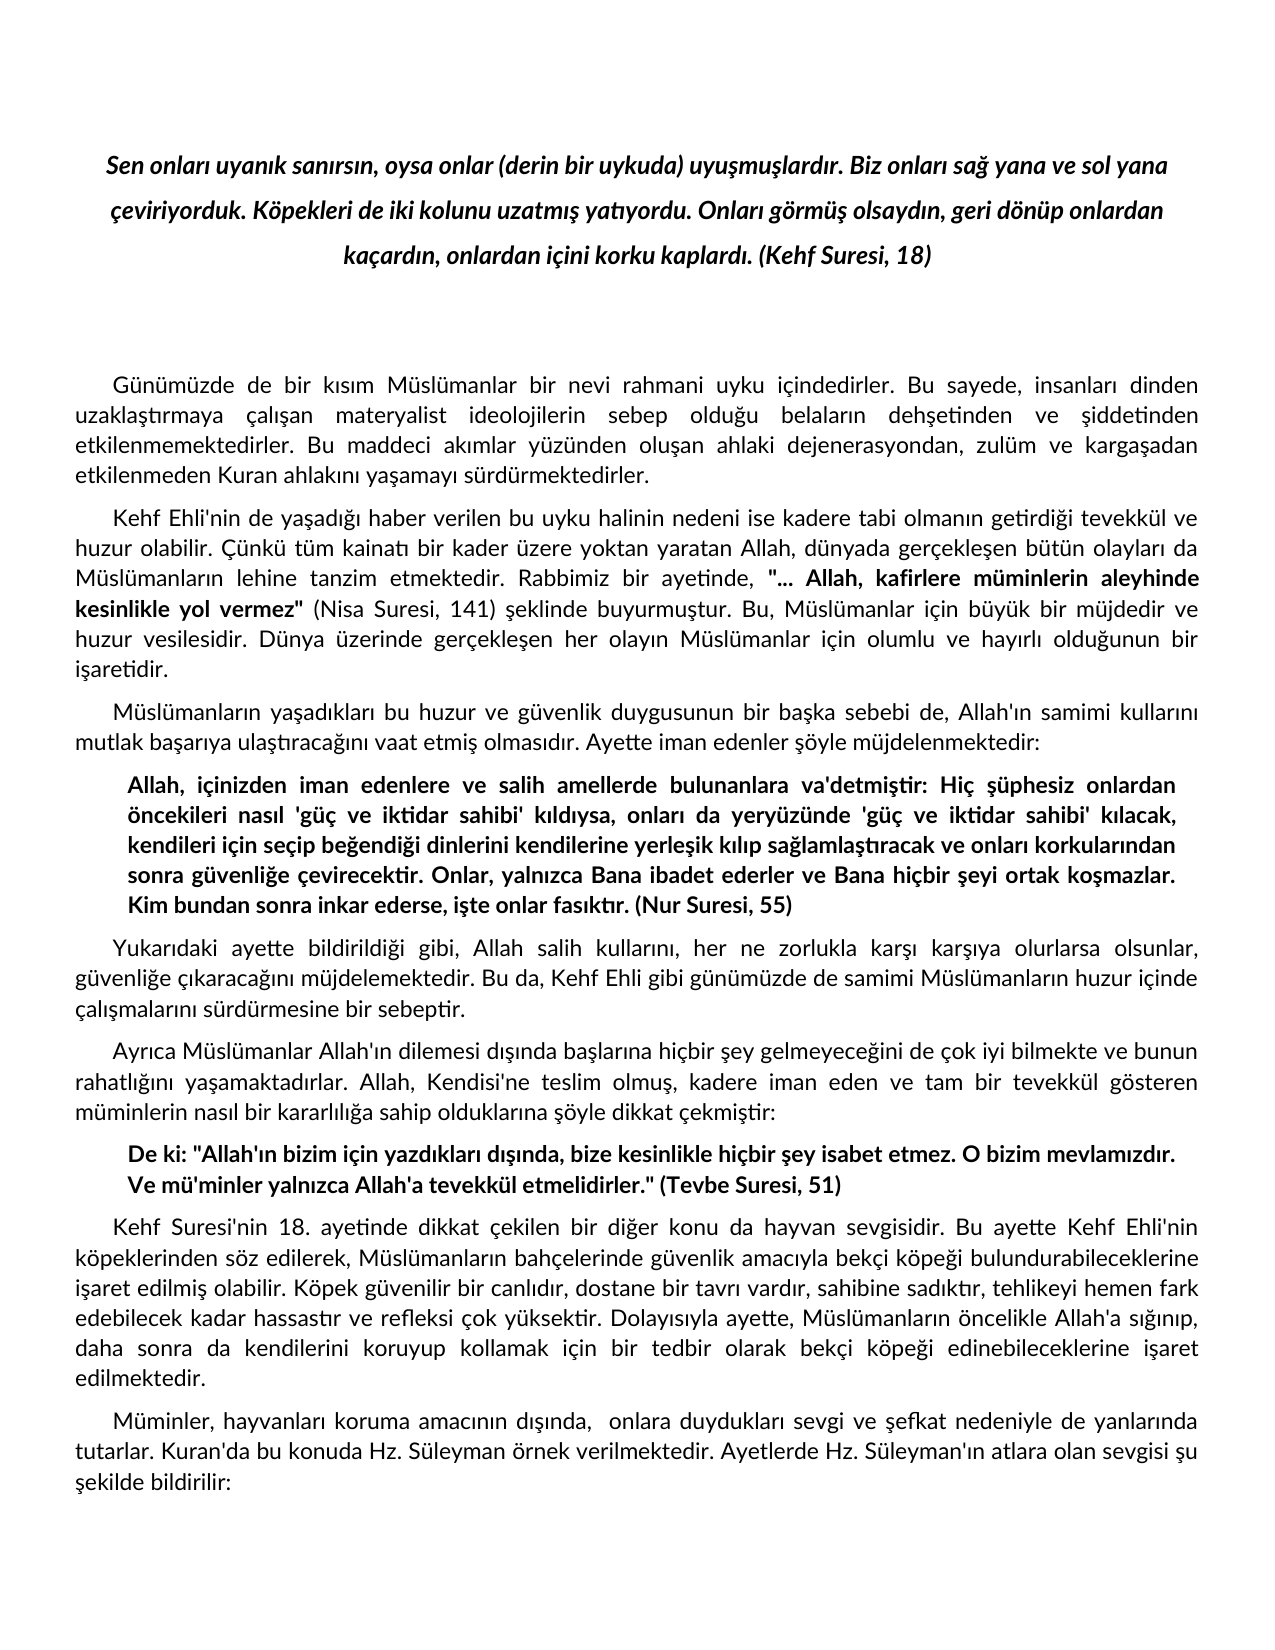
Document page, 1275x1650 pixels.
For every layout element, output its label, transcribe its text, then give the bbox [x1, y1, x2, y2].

text Allah, içinizden iman edenlere ve salih amellerde bulunanlara va'detmiştir: Hiç şüphesiz onlardan öncekileri nasıl 'güç ve iktidar sahibi' kıldıysa, onları da yeryüzünde 'güç ve iktidar sahibi' kılacak, kendileri için seçip beğendiği dinlerini kendilerine yerleşik kılıp sağlamlaştıracak ve onları korkularından sonra güvenliğe çevirecektir. Onlar, yalnızca Bana ibadet ederler ve Bana hiçbir şeyi ortak koşmazlar. Kim bundan sonra inkar ederse, işte onlar fasıktır. (Nur Suresi, 55) [127, 770, 1177, 919]
text Sen onları uyanık sanırsın, oysa onlar (derin bir uykuda) uyuşmuşlardır. Biz onları sağ yana ve sol yana çeviriyorduk. Köpekleri de iki kolunu uzatmış yatıyordu. Onları görmüş olsaydın, geri dönüp onlardan kaçardın, onlardan içini korku kaplardı. (Kehf Suresi, 18) [75, 150, 1200, 270]
text Kehf Ehli'nin de yaşadığı haber verilen bu uyku halinin nedeni ise kadere tabi olmanın getirdiği tevekkül ve huzur olabilir. Çünkü tüm kainatı bir kader üzere yoktan yaratan Allah, dünyada gerçekleşen bütün olayları da Müslümanların lehine tanzim etmektedir. Rabbimiz bir ayetinde, "... Allah, kafirlere müminlerin aleyhinde kesinlikle yol vermez" (Nisa Suresi, 141) şeklinde buyurmuştur. Bu, Müslümanlar için büyük bir müjdedir ve huzur vesilesidir. Dünya üzerinde gerçekleşen her olayın Müslümanlar için olumlu ve hayırlı olduğunun bir işaretidir. [75, 504, 1200, 682]
text Ayrıca Müslümanlar Allah'ın dilemesi dışında başlarına hiçbir şey gelmeyeceğini de çok iyi bilmekte ve bunun rahatlığını yaşamaktadırlar. Allah, Kendisi'ne teslim olmuş, kadere iman eden ve tam bir tevekkül gösteren müminlerin nasıl bir kararlılığa sahip olduklarına şöyle dikkat çekmiştir: [75, 1037, 1200, 1125]
text Müminler, hayvanları koruma amacının dışında, onlara duydukları sevgi ve şefkat nedeniyle de yanlarında tutarlar. Kuran'da bu konuda Hz. Süleyman örnek verilmektedir. Ayetlerde Hz. Süleyman'ın atlara olan sevgisi şu şekilde bildirilir: [75, 1407, 1200, 1495]
text Müslümanların yaşadıkları bu huzur ve güvenlik duygusunun bir başka sebebi de, Allah'ın samimi kullarını mutlak başarıya ulaştıracağını vaat etmiş olmasıdır. Ayette iman edenler şöyle müjdelenmektedir: [75, 697, 1200, 755]
text Günümüzde de bir kısım Müslümanlar bir nevi rahmani uyku içindedirler. Bu sayede, insanları dinden uzaklaştırmaya çalışan materyalist ideolojilerin sebep olduğu belaların dehşetinden ve şiddetinden etkilenmemektedirler. Bu maddeci akımlar yüzünden oluşan ahlaki dejenerasyondan, zulüm ve kargaşadan etkilenmeden Kuran ahlakını yaşamayı sürdürmektedirler. [75, 370, 1200, 488]
text De ki: "Allah'ın bizim için yazdıkları dışında, bize kesinlikle hiçbir şey isabet etmez. O bizim mevlamızdır. Ve mü'minler yalnızca Allah'a tevekkül etmelidirler." (Tevbe Suresi, 51) [127, 1140, 1177, 1198]
text Kehf Suresi'nin 18. ayetinde dikkat çekilen bir diğer konu da hayvan sevgisidir. Bu ayette Kehf Ehli'nin köpeklerinden söz edilerek, Müslümanların bahçelerinde güvenlik amacıyla bekçi köpeği bulundurabileceklerine işaret edilmiş olabilir. Köpek güvenilir bir canlıdır, dostane bir tavrı vardır, sahibine sadıktır, tehlikeyi hemen fark edebilecek kadar hassastır ve refleksi çok yüksektir. Dolayısıyla ayette, Müslümanların öncelikle Allah'a sığınıp, daha sonra da kendilerini koruyup kollamak için bir tedbir olarak bekçi köpeği edinebileceklerine işaret edilmektedir. [75, 1213, 1200, 1392]
text Yukarıdaki ayette bildirildiği gibi, Allah salih kullarını, her ne zorlukla karşı karşıya olurlarsa olsunlar, güvenliğe çıkaracağını müjdelemektedir. Bu da, Kehf Ehli gibi günümüzde de samimi Müslümanların huzur içinde çalışmalarını sürdürmesine bir sebeptir. [75, 934, 1200, 1022]
